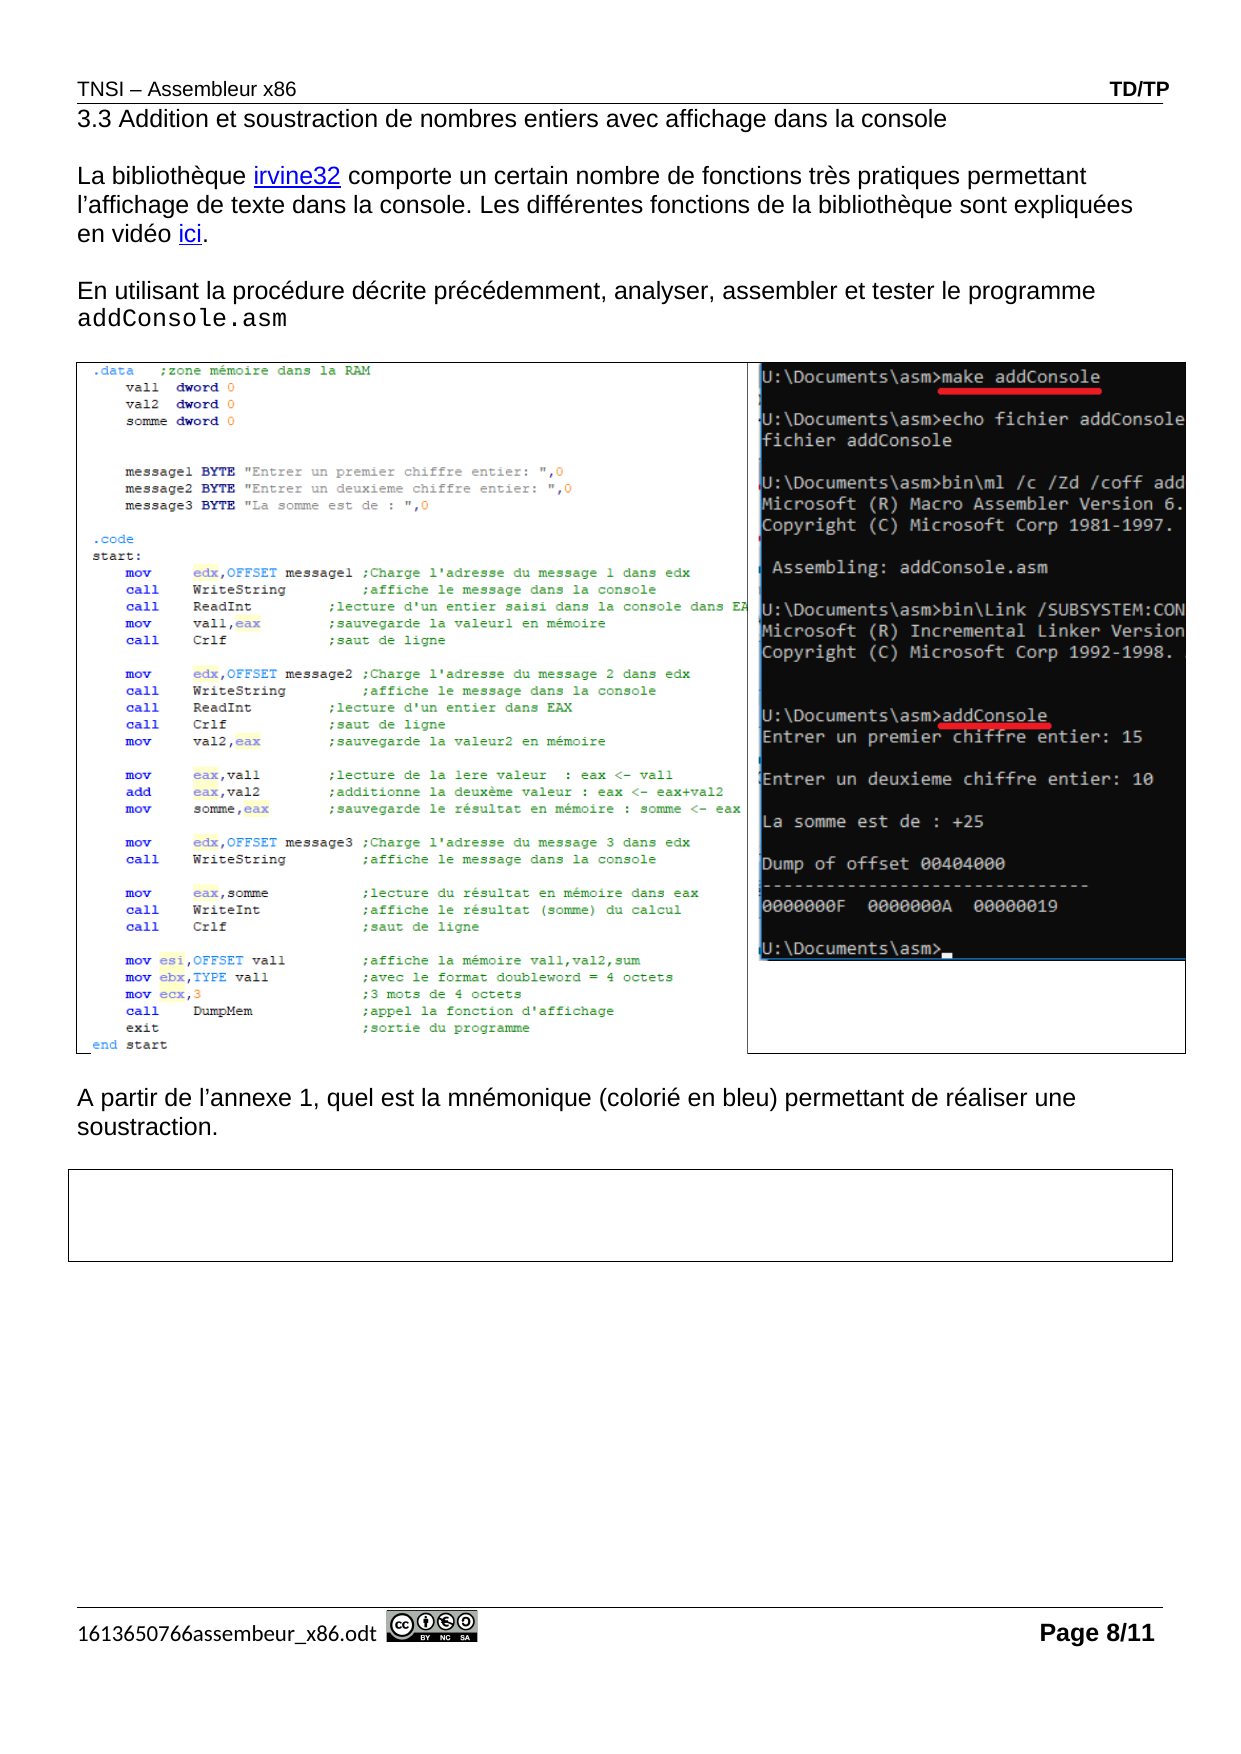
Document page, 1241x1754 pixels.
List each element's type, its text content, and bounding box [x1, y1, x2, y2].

text A partir de l’annexe 1, quel est la mnémonique (colorié en bleu) permettant de réaliser une soustraction. [77, 1083, 1163, 1141]
text La bibliothèque irvine32 comporte un certain nombre de fonctions très pratiques permettant l’affichage de texte dans la console. Les différentes fonctions de la bibliothèque sont expliquées en vidéo ici. [77, 161, 1163, 248]
table_header [748, 363, 1185, 1053]
text En utilisant la procédure décrite précédemment, analyser, assembler et tester le programme addConsole.asm [77, 276, 1163, 333]
picture [91, 363, 748, 1054]
table_header [77, 363, 91, 1053]
text 3.3 Addition et soustraction de nombres entiers avec affichage dans la console [77, 104, 1163, 133]
picture [386, 1610, 478, 1642]
